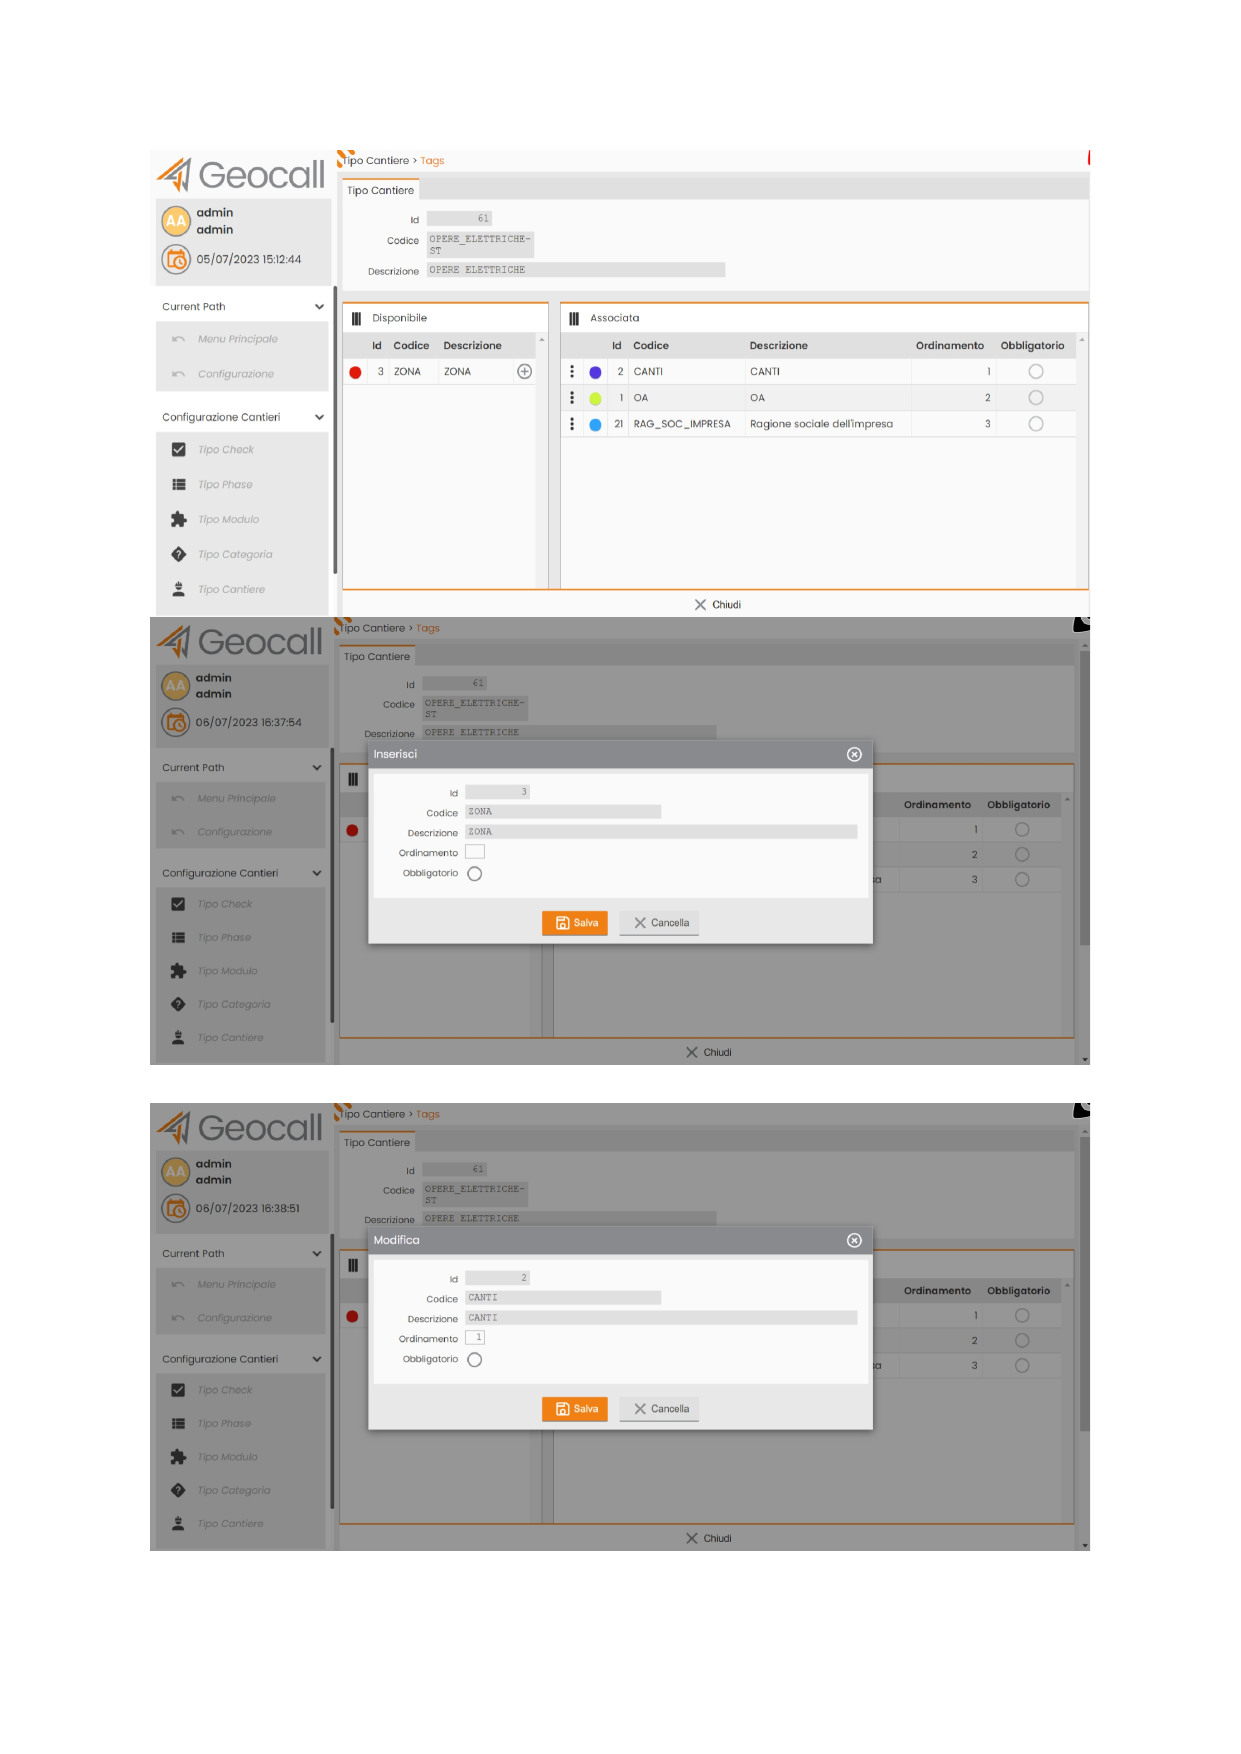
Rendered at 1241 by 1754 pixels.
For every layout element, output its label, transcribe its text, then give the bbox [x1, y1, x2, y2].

table_header Il seguente documento contiene gli step e le videate dei seguenti argomenti: Creazione Cantiere Associazione tag al tipo cantiere Associazione impresa al cantiere Assegnazione privilegi agli utenti Caricamento manuale giunti negli allegati Associazione moduli al tipo cantiere Nel menu principale cliccare su Cantieri, e poi cliccare su nuovo in alto a destra dove si apre la maschera di creazione del cantiere. I campi in neretto, cioè codice , descrizione e tipo sono obbligatori. Una volta scelto il tipo cantiere nel relativo menu di selezione, compaiono a destra i tags associati al tipo di cantiere scelto. Dopo aver compilato tutti i campi necessari, cliccando su Salva, il cantiere verrà inserito con lo stato ‘Bozza’.Per poter essere ricercabile e lavorabile da Front-End, il cantiere deve essere confermato. Il cantiere, in questo modo, passerà in stato ‘Attivo’. Dal menu a tre puntini sul cantiere, cliccare su 'Conferma'. Per associociare o rimuovere un tag ad un tipo cantiere seguire il seguente percorso: menù principale-configurazione-configurazione cantieri-tipo cantiere, cliccare sui tre puntini in corrispondenza del tipo cantiere scelto e scegliere tags;nella maschera “disponibile” puoi cliccare su + per associare un tag, nella maschera “associata” puoi cliccare sui tre puntini per modificare o eliminare un tag. Ecco le relative schermate: Per associare l’impresa ad un cantiere,cliccare sui tre puntini in corrispondenza del cantiere e scegliere impresa, nella maschera che appare puoi cliccare sui tre puntini per modificare o eliminare oppure cliccare su nuovo per aggiungere un’impresa. [150, 1065, 1090, 1103]
